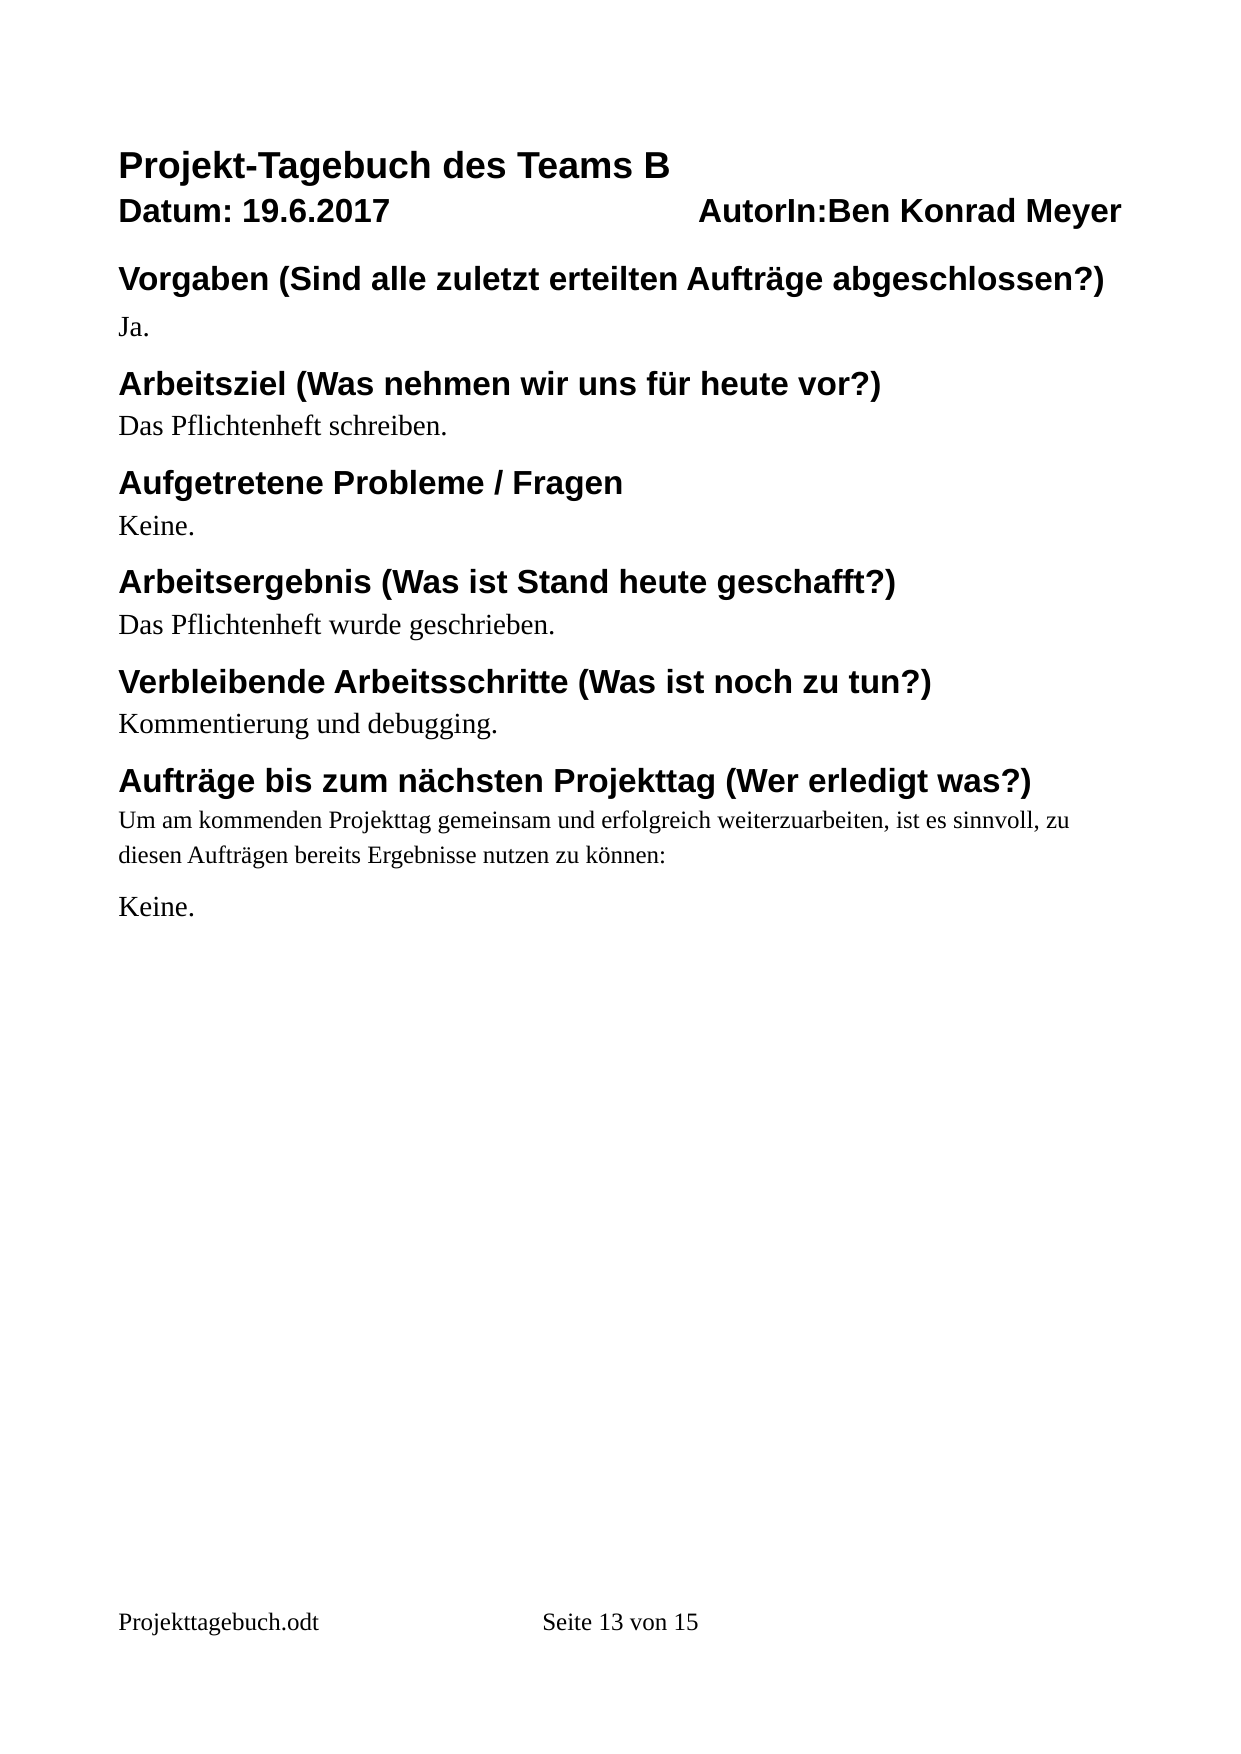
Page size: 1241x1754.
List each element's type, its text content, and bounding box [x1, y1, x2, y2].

text Das Pflichtenheft schreiben. [118, 408, 1122, 442]
subtitle Vorgaben (Sind alle zuletzt erteilten Aufträge abgeschlossen?) [118, 259, 1122, 298]
text Das Pflichtenheft wurde geschrieben. [118, 607, 1122, 640]
subtitle Arbeitsergebnis (Was ist Stand heute geschafft?) [118, 562, 1122, 601]
subtitle Aufträge bis zum nächsten Projekttag (Wer erledigt was?) [118, 761, 1122, 799]
subtitle Verbleibende Arbeitsschritte (Was ist noch zu tun?) [118, 662, 1122, 700]
text Um am kommenden Projekttag gemeinsam und erfolgreich weiterzuarbeiten, ist es sinnvoll, zu diesen Aufträgen bereits Ergebnisse nutzen zu können: [118, 805, 1122, 868]
text Ja. [118, 309, 1122, 343]
subtitle Aufgetretene Probleme / Fragen [118, 463, 1122, 502]
text Keine. [118, 508, 1122, 541]
text Kommentierung und debugging. [118, 706, 1122, 739]
subtitle Arbeitsziel (Was nehmen wir uns für heute vor?) [118, 364, 1122, 403]
text Keine. [118, 889, 1122, 922]
subtitle Datum: 19.6.2017 AutorIn:Ben Konrad Meyer [118, 191, 1122, 230]
